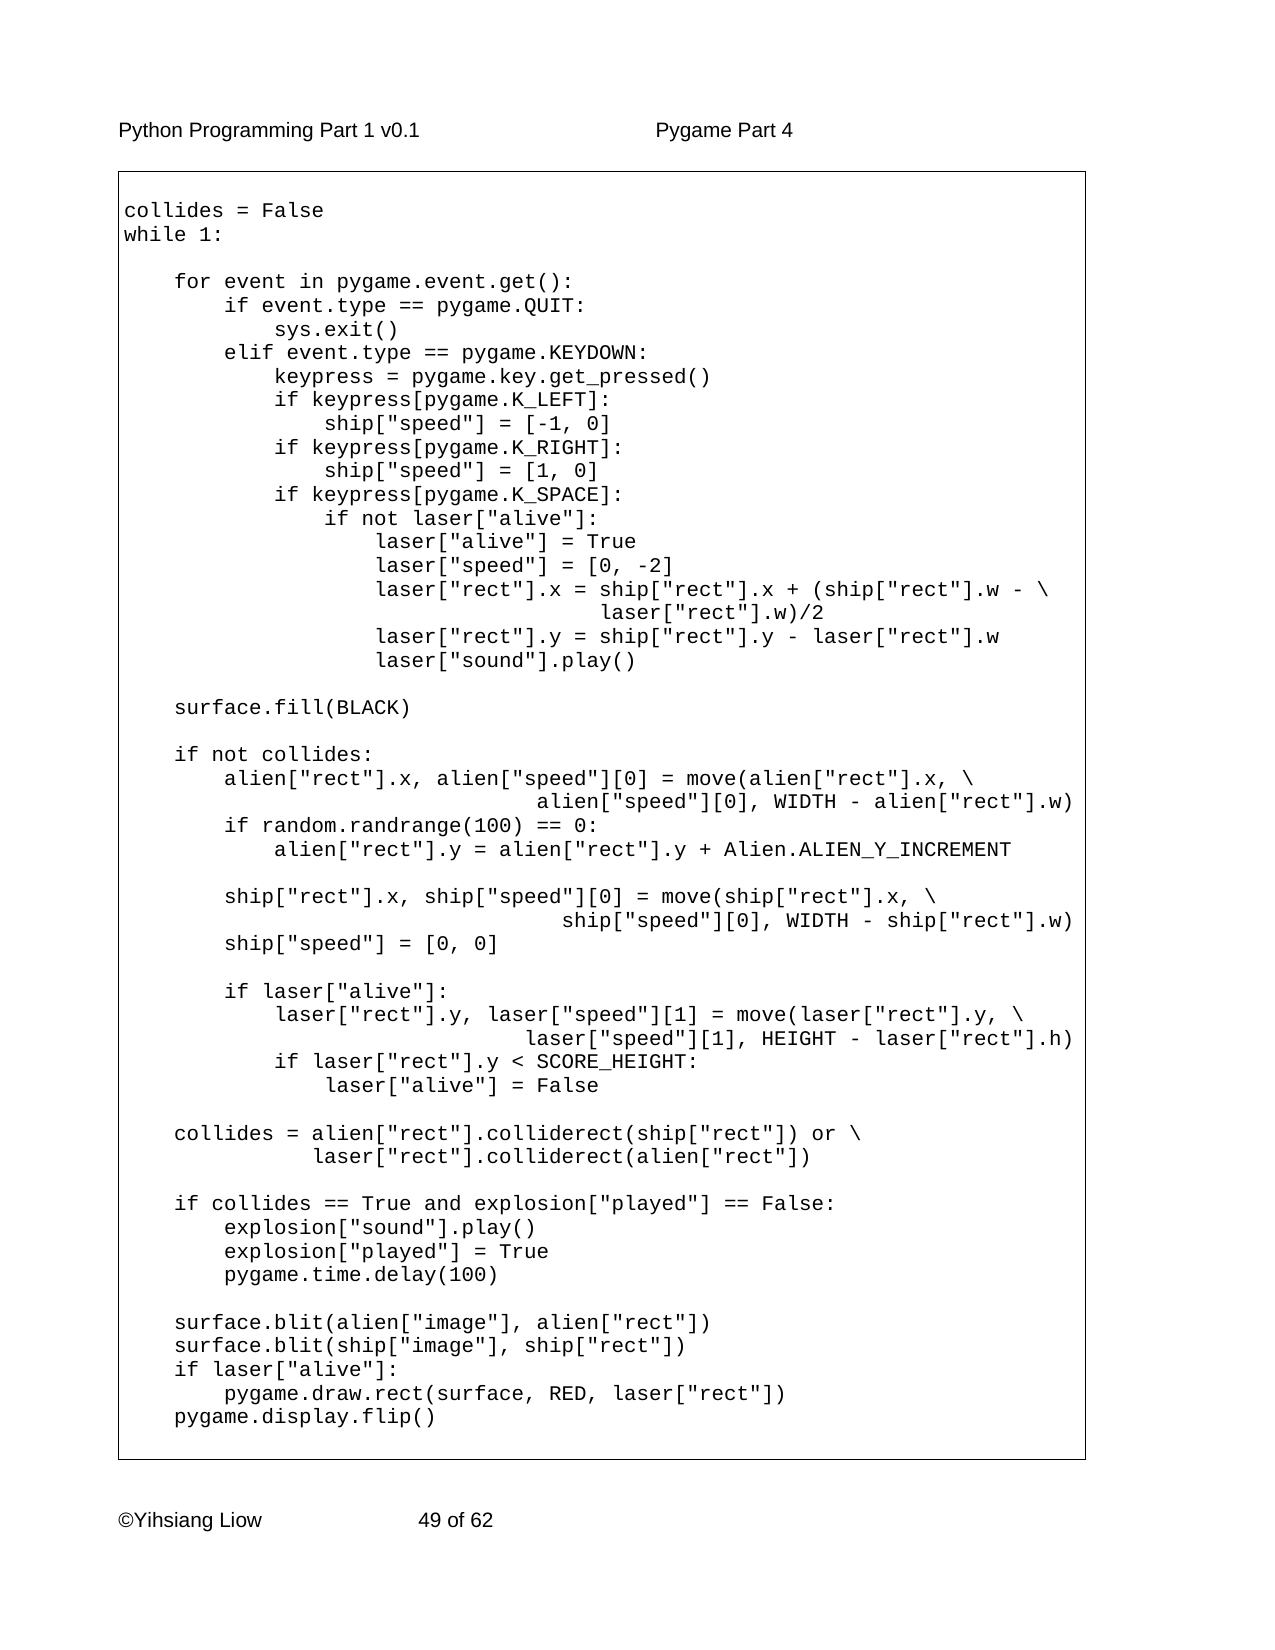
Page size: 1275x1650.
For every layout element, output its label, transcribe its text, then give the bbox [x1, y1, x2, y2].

table_header collides = False while 1: for event in pygame.event.get(): if event.type == pygame.QUIT: sys.exit() elif event.type == pygame.KEYDOWN: keypress = pygame.key.get_pressed() if keypress[pygame.K_LEFT]: ship["speed"] = [-1, 0] if keypress[pygame.K_RIGHT]: ship["speed"] = [1, 0] if keypress[pygame.K_SPACE]: if not laser["alive"]: laser["alive"] = True laser["speed"] = [0, -2] laser["rect"].x = ship["rect"].x + (ship["rect"].w - \ laser["rect"].w)/2 laser["rect"].y = ship["rect"].y - laser["rect"].w laser["sound"].play() surface.fill(BLACK) if not collides: alien["rect"].x, alien["speed"][0] = move(alien["rect"].x, \ alien["speed"][0], WIDTH - alien["rect"].w) if random.randrange(100) == 0: alien["rect"].y = alien["rect"].y + Alien.ALIEN_Y_INCREMENT ship["rect"].x, ship["speed"][0] = move(ship["rect"].x, \ ship["speed"][0], WIDTH - ship["rect"].w) ship["speed"] = [0, 0] if laser["alive"]: laser["rect"].y, laser["speed"][1] = move(laser["rect"].y, \ laser["speed"][1], HEIGHT - laser["rect"].h) if laser["rect"].y < SCORE_HEIGHT: laser["alive"] = False collides = alien["rect"].colliderect(ship["rect"]) or \ laser["rect"].colliderect(alien["rect"]) if collides == True and explosion["played"] == False: explosion["sound"].play() explosion["played"] = True pygame.time.delay(100) surface.blit(alien["image"], alien["rect"]) surface.blit(ship["image"], ship["rect"]) if laser["alive"]: pygame.draw.rect(surface, RED, laser["rect"]) pygame.display.flip() [119, 172, 1085, 1459]
